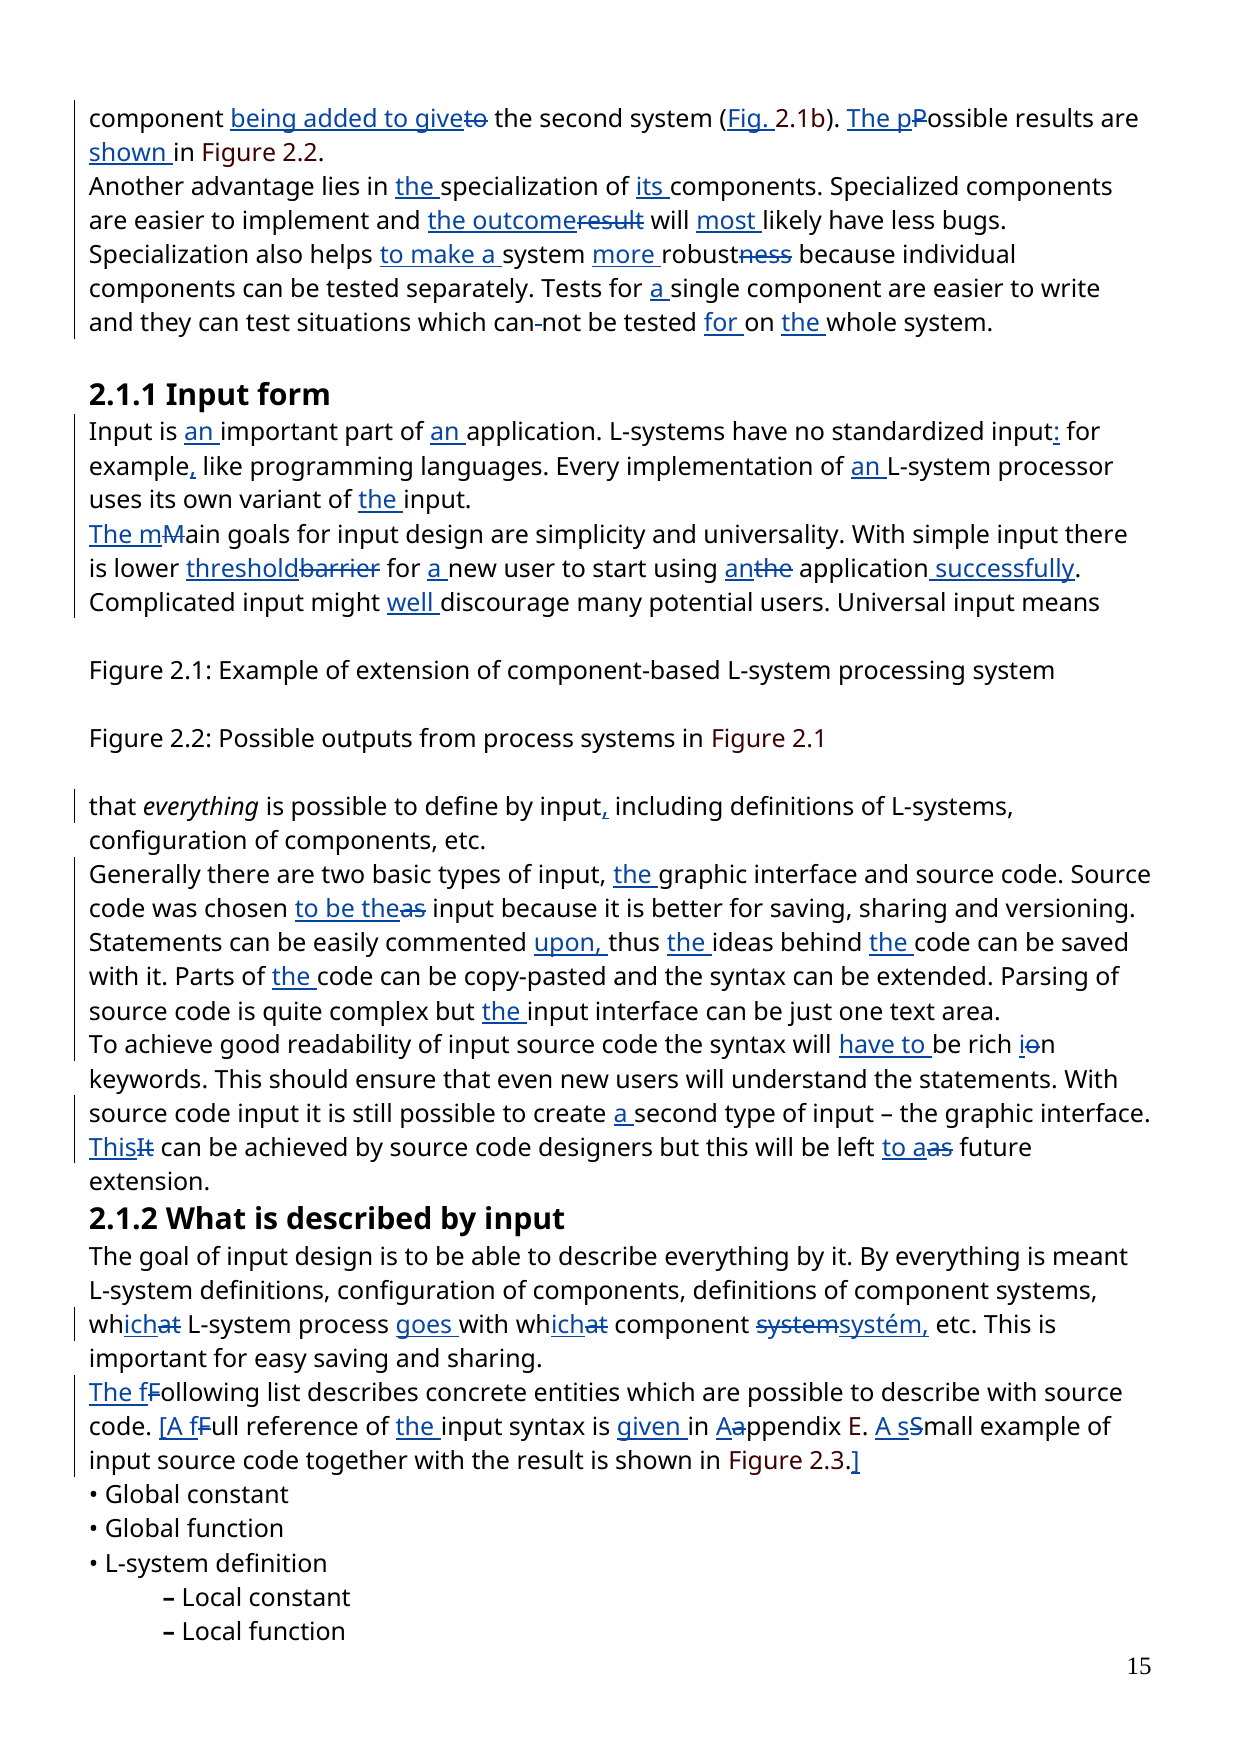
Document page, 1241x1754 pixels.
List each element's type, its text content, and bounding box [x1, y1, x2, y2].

text • Global constant [89, 1477, 1152, 1511]
text – Local function [162, 1613, 1152, 1647]
text Figure 2.2: Possible outputs from process systems in Figure 2.1 [89, 721, 1152, 755]
text The following list describes concrete entities which are possible to describe with source code. [A full reference of the input syntax is given in Appendix E. A small example of input source code together with the result is shown in Figure 2.3.] [89, 1375, 1152, 1477]
text • L-system definition [89, 1545, 1152, 1579]
text The main goals for input design are simplicity and universality. With simple input there is lower threshold for a new user to start using an application successfully. Complicated input might well discourage many potential users. Universal input means [89, 516, 1152, 618]
text A component-based modular system has many advantages over a monolithic system. Probably the biggest advantage, one already discussed, is its ease of extensibility. It is simple to implement the extension of a component and include it into the system. It is also possible to improve existing components and extend system capabilities. A simple illustration of how this component system extension works is shown in Figure 2.1. The first system (Fig. 2.1a) was extended by a gravity simulation component being added to give the second system (Fig. 2.1b). The possible results are shown in Figure 2.2. [89, 100, 1152, 168]
text To achieve good readability of input source code the syntax will have to be rich in keywords. This should ensure that even new users will understand the statements. With source code input it is still possible to create a second type of input – the graphic interface. This can be achieved by source code designers but this will be left to a future extension. [89, 1027, 1152, 1197]
text Another advantage lies in the specialization of its components. Specialized components are easier to implement and the outcome will most likely have less bugs. Specialization also helps to make a system more robust because individual components can be tested separately. Tests for a single component are easier to write and they can test situations which cannot be tested for on the whole system. [89, 168, 1152, 339]
text Generally there are two basic types of input, the graphic interface and source code. Source code was chosen to be the input because it is better for saving, sharing and versioning. Statements can be easily commented upon, thus the ideas behind the code can be saved with it. Parts of the code can be copy-pasted and the syntax can be extended. Parsing of source code is quite complex but the input interface can be just one text area. [89, 857, 1152, 1027]
text 2.1.2 What is described by input [89, 1197, 1152, 1239]
text 2.1.1 Input form [89, 373, 1152, 414]
text Input is an important part of an application. L-systems have no standardized input: for example, like programming languages. Every implementation of an L-system processor uses its own variant of the input. [89, 414, 1152, 516]
text – Local constant [162, 1579, 1152, 1613]
text • Global function [89, 1511, 1152, 1545]
text that everything is possible to define by input, including definitions of L-systems, configuration of components, etc. [89, 789, 1152, 857]
text Figure 2.1: Example of extension of component-based L-system processing system [89, 652, 1152, 687]
text The goal of input design is to be able to describe everything by it. By everything is meant L-system definitions, configuration of components, definitions of component systems, which L-system process goes with which component systém, etc. This is important for easy saving and sharing. [89, 1239, 1152, 1375]
